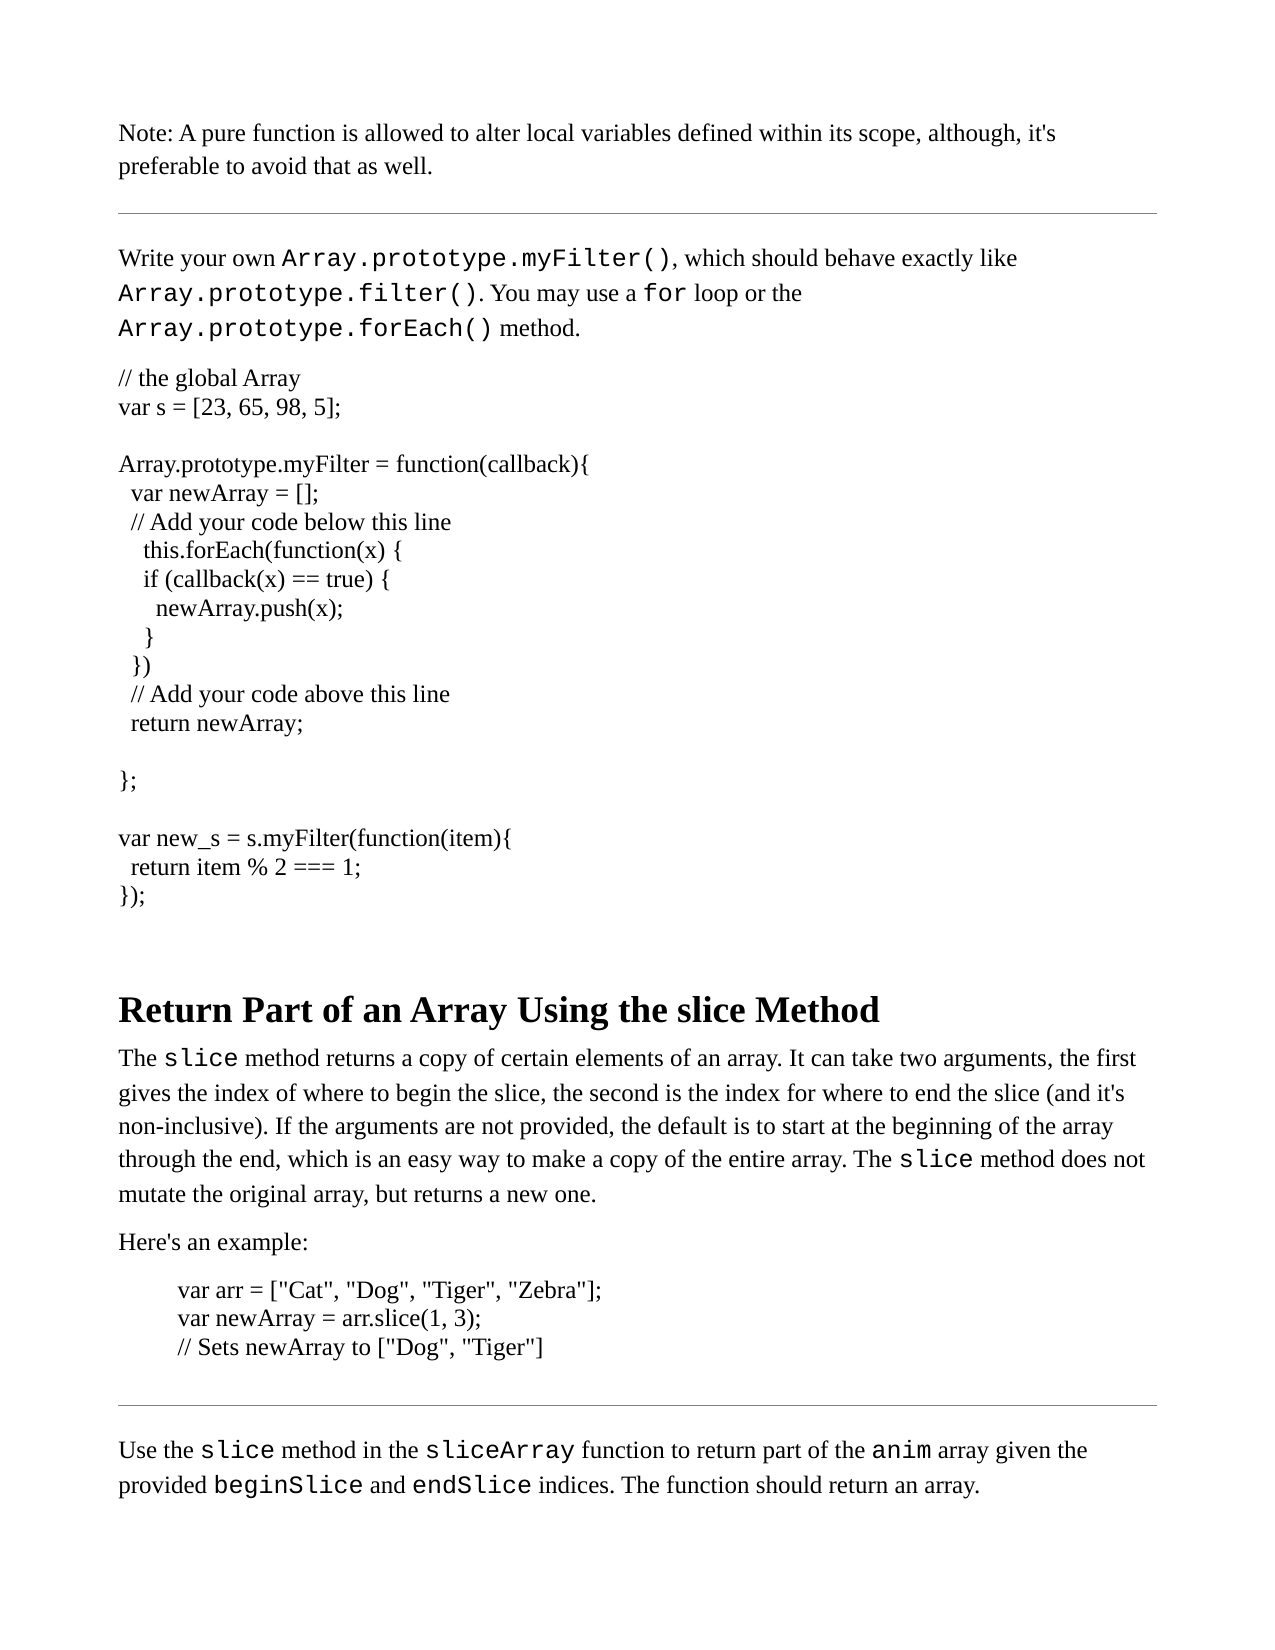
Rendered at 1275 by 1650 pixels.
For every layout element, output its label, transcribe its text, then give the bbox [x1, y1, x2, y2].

text // Add your code above this line [118, 679, 1157, 708]
text }); [118, 881, 1157, 909]
text var newArray = []; [118, 478, 1157, 507]
text // Add your code below this line [118, 507, 1157, 536]
text Here's an example: [118, 1227, 1157, 1256]
text }; [118, 766, 1157, 794]
text newArray.push(x); [118, 593, 1157, 622]
text // the global Array [118, 363, 1157, 392]
text Write your own Array.prototype.myFilter(), which should behave exactly like Array.prototype.filter(). You may use a for loop or the Array.prototype.forEach() method. [118, 243, 1157, 344]
text this.forEach(function(x) { [118, 536, 1157, 564]
text var arr = ["Cat", "Dog", "Tiger", "Zebra"]; var newArray = arr.slice(1, 3); // Sets newArray to ["Dog", "Tiger"] [177, 1275, 1098, 1361]
text if (callback(x) == true) { [118, 564, 1157, 593]
text Array.prototype.myFilter = function(callback){ [118, 449, 1157, 478]
text return newArray; [118, 708, 1157, 737]
text var new_s = s.myFilter(function(item){ [118, 823, 1157, 852]
text return item % 2 === 1; [118, 852, 1157, 881]
text var s = [23, 65, 98, 5]; [118, 392, 1157, 421]
text Note: A pure function is allowed to alter local variables defined within its scope, although, it's preferable to avoid that as well. [118, 118, 1157, 180]
text Use the slice method in the sliceArray function to return part of the anim array given the provided beginSlice and endSlice indices. The function should return an array. [118, 1435, 1157, 1501]
text }) [118, 651, 1157, 679]
text The slice method returns a copy of certain elements of an array. It can take two arguments, the first gives the index of where to begin the slice, the second is the index for where to end the slice (and it's non-inclusive). If the arguments are not provided, the default is to start at the beginning of the array through the end, which is an easy way to make a copy of the entire array. The slice method does not mutate the original array, but returns a new one. [118, 1043, 1157, 1208]
subtitle Return Part of an Array Using the slice Method [118, 988, 1157, 1031]
text } [118, 622, 1157, 651]
